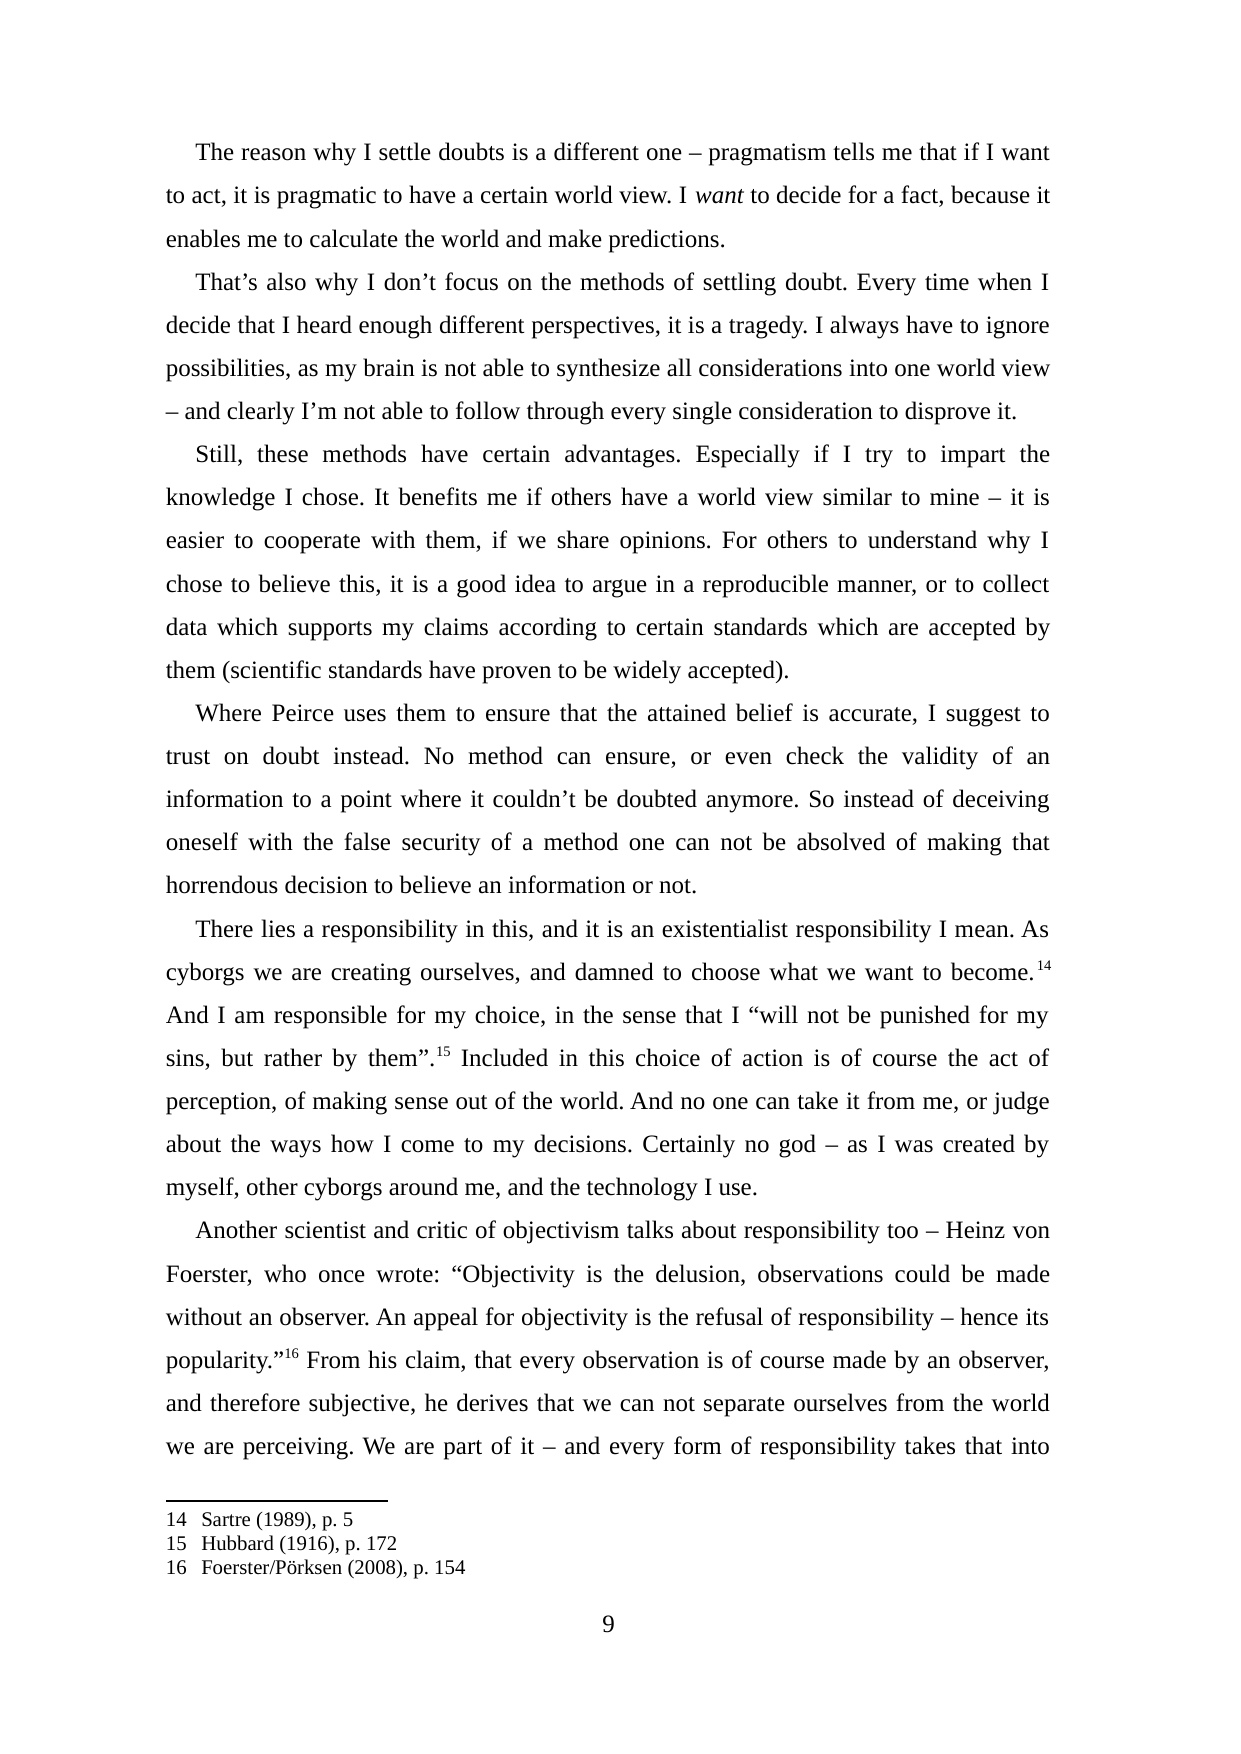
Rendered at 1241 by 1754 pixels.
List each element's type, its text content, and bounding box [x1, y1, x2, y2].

text Foerster/Pörksen (2008), p. 154 [166, 1555, 1051, 1579]
text Another scientist and critic of objectivism talks about responsibility too – Heinz von Foerster, who once wrote: “Objectivity is the delusion, observations could be made without an observer. An appeal for objectivity is the refusal of responsibility – hence its popularity.” From his claim, that every observation is of course made by an observer, and therefore subjective, he derives that we can not separate ourselves from the world we are perceiving. We are part of it – and every form of responsibility takes that into [166, 1216, 1051, 1460]
text Sartre (1989), p. 5 [166, 1507, 1051, 1531]
text The reason why I settle doubts is a different one – pragmatism tells me that if I want to act, it is pragmatic to have a certain world view. I want to decide for a fact, because it enables me to calculate the world and make predictions. [166, 137, 1051, 252]
text There lies a responsibility in this, and it is an existentialist responsibility I mean. As cyborgs we are creating ourselves, and damned to choose what we want to become. And I am responsible for my choice, in the sense that I “will not be punished for my sins, but rather by them”. Included in this choice of action is of course the act of perception, of making sense out of the world. And no one can take it from me, or judge about the ways how I come to my decisions. Certainly no god – as I was created by myself, other cyborgs around me, and the technology I use. [166, 914, 1051, 1201]
text Hubbard (1916), p. 172 [166, 1531, 1051, 1555]
text Still, these methods have certain advantages. Especially if I try to impart the knowledge I chose. It benefits me if others have a world view similar to mine – it is easier to cooperate with them, if we share opinions. For others to understand why I chose to believe this, it is a good idea to argue in a reproducible manner, or to collect data which supports my claims according to certain standards which are accepted by them (scientific standards have proven to be widely accepted). [166, 439, 1051, 684]
text That’s also why I don’t focus on the methods of settling doubt. Every time when I decide that I heard enough different perspectives, it is a tragedy. I always have to ignore possibilities, as my brain is not able to synthesize all considerations into one world view – and clearly I’m not able to follow through every single consideration to disprove it. [166, 267, 1051, 425]
text Where Peirce uses them to ensure that the attained belief is accurate, I suggest to trust on doubt instead. No method can ensure, or even check the validity of an information to a point where it couldn’t be doubted anymore. So instead of deceiving oneself with the false security of a method one can not be absolved of making that horrendous decision to believe an information or not. [166, 698, 1051, 899]
